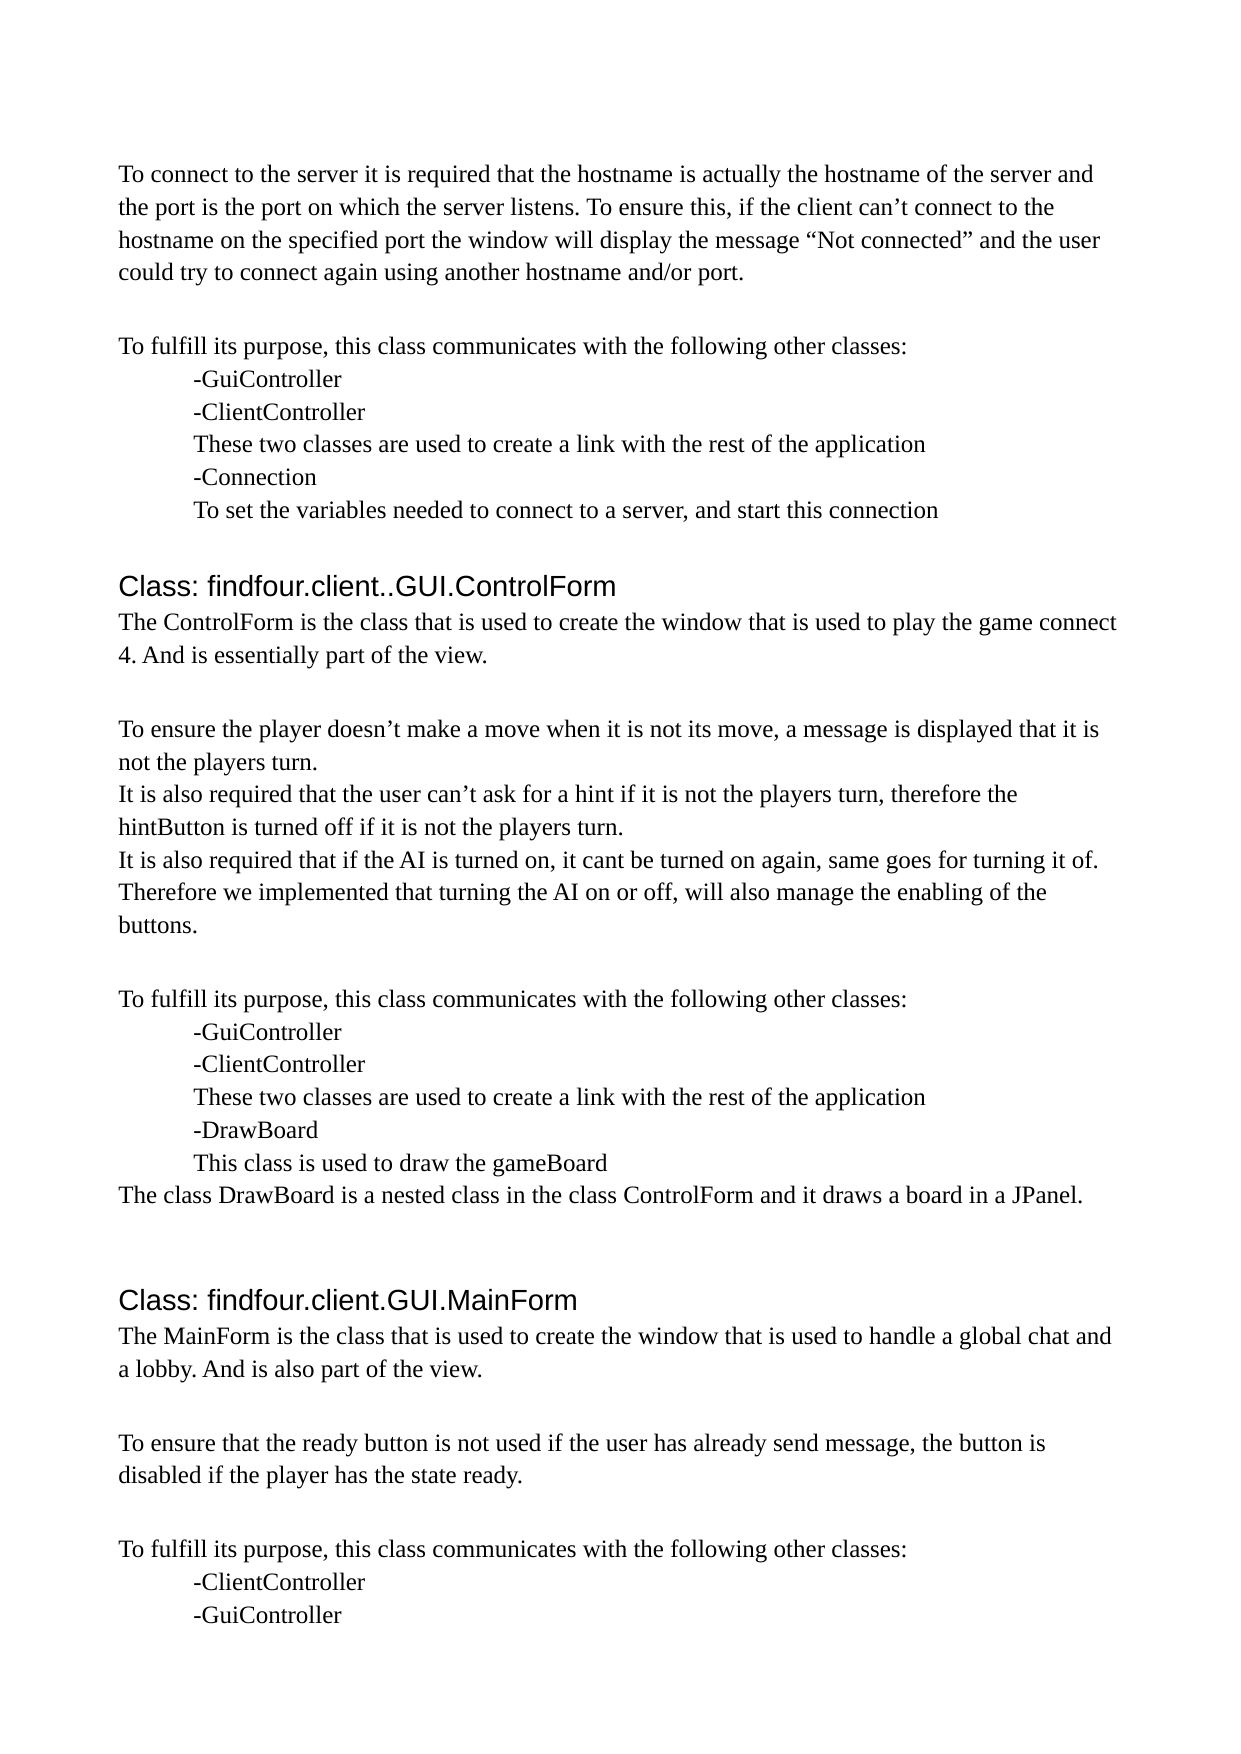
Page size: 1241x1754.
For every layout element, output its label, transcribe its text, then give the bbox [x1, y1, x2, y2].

text The class DrawBoard is a nested class in the class ControlForm and it draws a board in a JPanel. [118, 1180, 1122, 1209]
text These two classes are used to create a link with the rest of the application [118, 429, 1122, 458]
text -GuiController [118, 1017, 1122, 1046]
text -DrawBoard [118, 1115, 1122, 1144]
text -ClientController [118, 397, 1122, 426]
text -Connection [118, 462, 1122, 491]
text To ensure that the ready button is not used if the user has already send message, the button is disabled if the player has the state ready. [118, 1428, 1122, 1489]
text Class: findfour.client..GUI.ControlForm [118, 569, 1122, 602]
text To connect to the server it is required that the hostname is actually the hostname of the server and the port is the port on which the server listens. To ensure this, if the client can’t connect to the hostname on the specified port the window will display the message “Not connected” and the user could try to connect again using another hostname and/or port. [118, 159, 1122, 286]
text To fulfill its purpose, this class communicates with the following other classes: [118, 1534, 1122, 1563]
text -GuiController [118, 1600, 1122, 1629]
text The MainForm is the class that is used to create the window that is used to handle a global chat and a lobby. And is also part of the view. [118, 1321, 1122, 1383]
text To fulfill its purpose, this class communicates with the following other classes: [118, 984, 1122, 1013]
text To set the variables needed to connect to a server, and start this connection [118, 495, 1122, 524]
text Class: findfour.client.GUI.MainForm [118, 1283, 1122, 1317]
text To ensure the player doesn’t make a move when it is not its move, a message is displayed that it is not the players turn. [118, 714, 1122, 775]
text To fulfill its purpose, this class communicates with the following other classes: [118, 331, 1122, 360]
text It is also required that if the AI is turned on, it cant be turned on again, same goes for turning it of. [118, 845, 1122, 873]
text -GuiController [118, 364, 1122, 393]
text Therefore we implemented that turning the AI on or off, will also manage the enabling of the buttons. [118, 877, 1122, 939]
text This class is used to draw the gameBoard [118, 1148, 1122, 1176]
text The ControlForm is the class that is used to create the window that is used to play the game connect 4. And is essentially part of the view. [118, 607, 1122, 669]
text -ClientController [118, 1567, 1122, 1596]
text These two classes are used to create a link with the rest of the application [118, 1082, 1122, 1111]
text -ClientController [118, 1049, 1122, 1078]
text It is also required that the user can’t ask for a hint if it is not the players turn, therefore the hintButton is turned off if it is not the players turn. [118, 779, 1122, 841]
